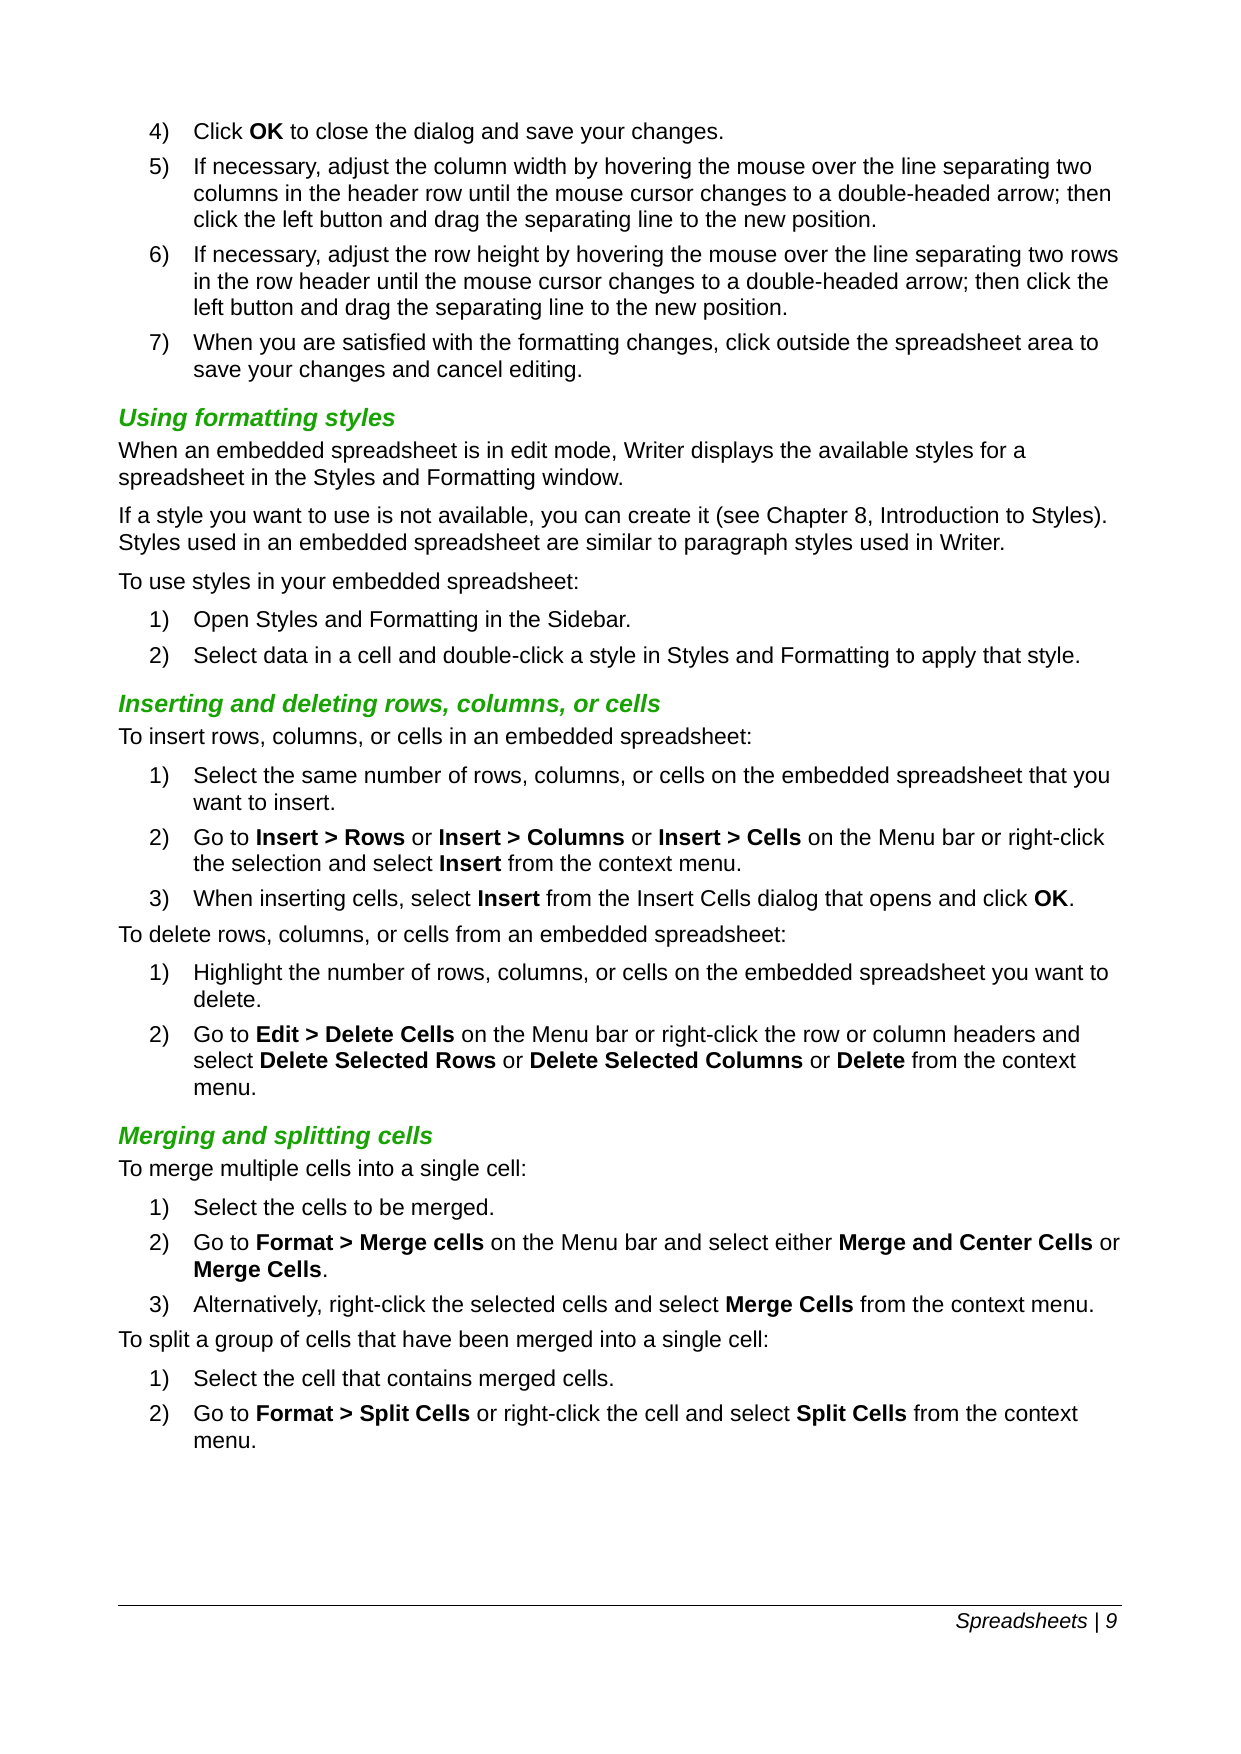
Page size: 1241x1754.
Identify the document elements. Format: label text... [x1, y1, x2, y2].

list To insert rows, columns, or cells in an embedded spreadsheet: [118, 723, 1122, 750]
list Alternatively, right-click the selected cells and select Merge Cells from the context menu. [169, 1291, 1122, 1317]
subtitle Inserting and deleting rows, columns, or cells [118, 689, 1122, 717]
list Go to Format > Merge cells on the Menu bar and select either Merge and Center Cells or Merge Cells. [169, 1229, 1122, 1282]
list To delete rows, columns, or cells from an embedded spreadsheet: [118, 921, 1122, 947]
list Select the same number of rows, columns, or cells on the embedded spreadsheet that you want to insert. [169, 762, 1122, 815]
list To split a group of cells that have been merged into a single cell: [118, 1326, 1122, 1352]
list Select data in a cell and double-click a style in Styles and Formatting to apply that style. [169, 642, 1122, 668]
subtitle Merging and splitting cells [118, 1121, 1122, 1149]
list Highlight the number of rows, columns, or cells on the embedded spreadsheet you want to delete. [169, 959, 1122, 1012]
list To merge multiple cells into a single cell: [118, 1155, 1122, 1182]
list To use styles in your embedded spreadsheet: [118, 568, 1122, 594]
list Go to Format > Split Cells or right-click the cell and select Split Cells from the context menu. [169, 1400, 1122, 1453]
list When inserting cells, select Insert from the Insert Cells dialog that opens and click OK. [169, 885, 1122, 912]
list Select the cells to be merged. [169, 1194, 1122, 1221]
list Open Styles and Formatting in the Sidebar. [169, 606, 1122, 633]
list When you are satisfied with the formatting changes, click outside the spreadsheet area to save your changes and cancel editing. [169, 329, 1122, 382]
subtitle Using formatting styles [118, 402, 1122, 431]
list If necessary, adjust the row height by hovering the mouse over the line separating two rows in the row header until the mouse cursor changes to a double-headed arrow; then click the left button and drag the separating line to the new position. [169, 241, 1122, 320]
list Go to Insert > Rows or Insert > Columns or Insert > Cells on the Menu bar or right-click the selection and select Insert from the context menu. [169, 824, 1122, 876]
list If necessary, adjust the column width by hovering the mouse over the line separating two columns in the header row until the mouse cursor changes to a double-headed arrow; then click the left button and drag the separating line to the new position. [169, 153, 1122, 232]
list Click OK to close the dialog and save your changes. [169, 118, 1122, 144]
text If a style you want to use is not available, you can create it (see Chapter 8, Introduction to Styles). Styles used in an embedded spreadsheet are similar to paragraph styles used in Writer. [118, 502, 1122, 555]
text When an embedded spreadsheet is in edit mode, Writer displays the available styles for a spreadsheet in the Styles and Formatting window. [118, 437, 1122, 490]
list Select the cell that contains merged cells. [169, 1365, 1122, 1391]
list Go to Edit > Delete Cells on the Menu bar or right-click the row or column headers and select Delete Selected Rows or Delete Selected Columns or Delete from the context menu. [169, 1021, 1122, 1100]
